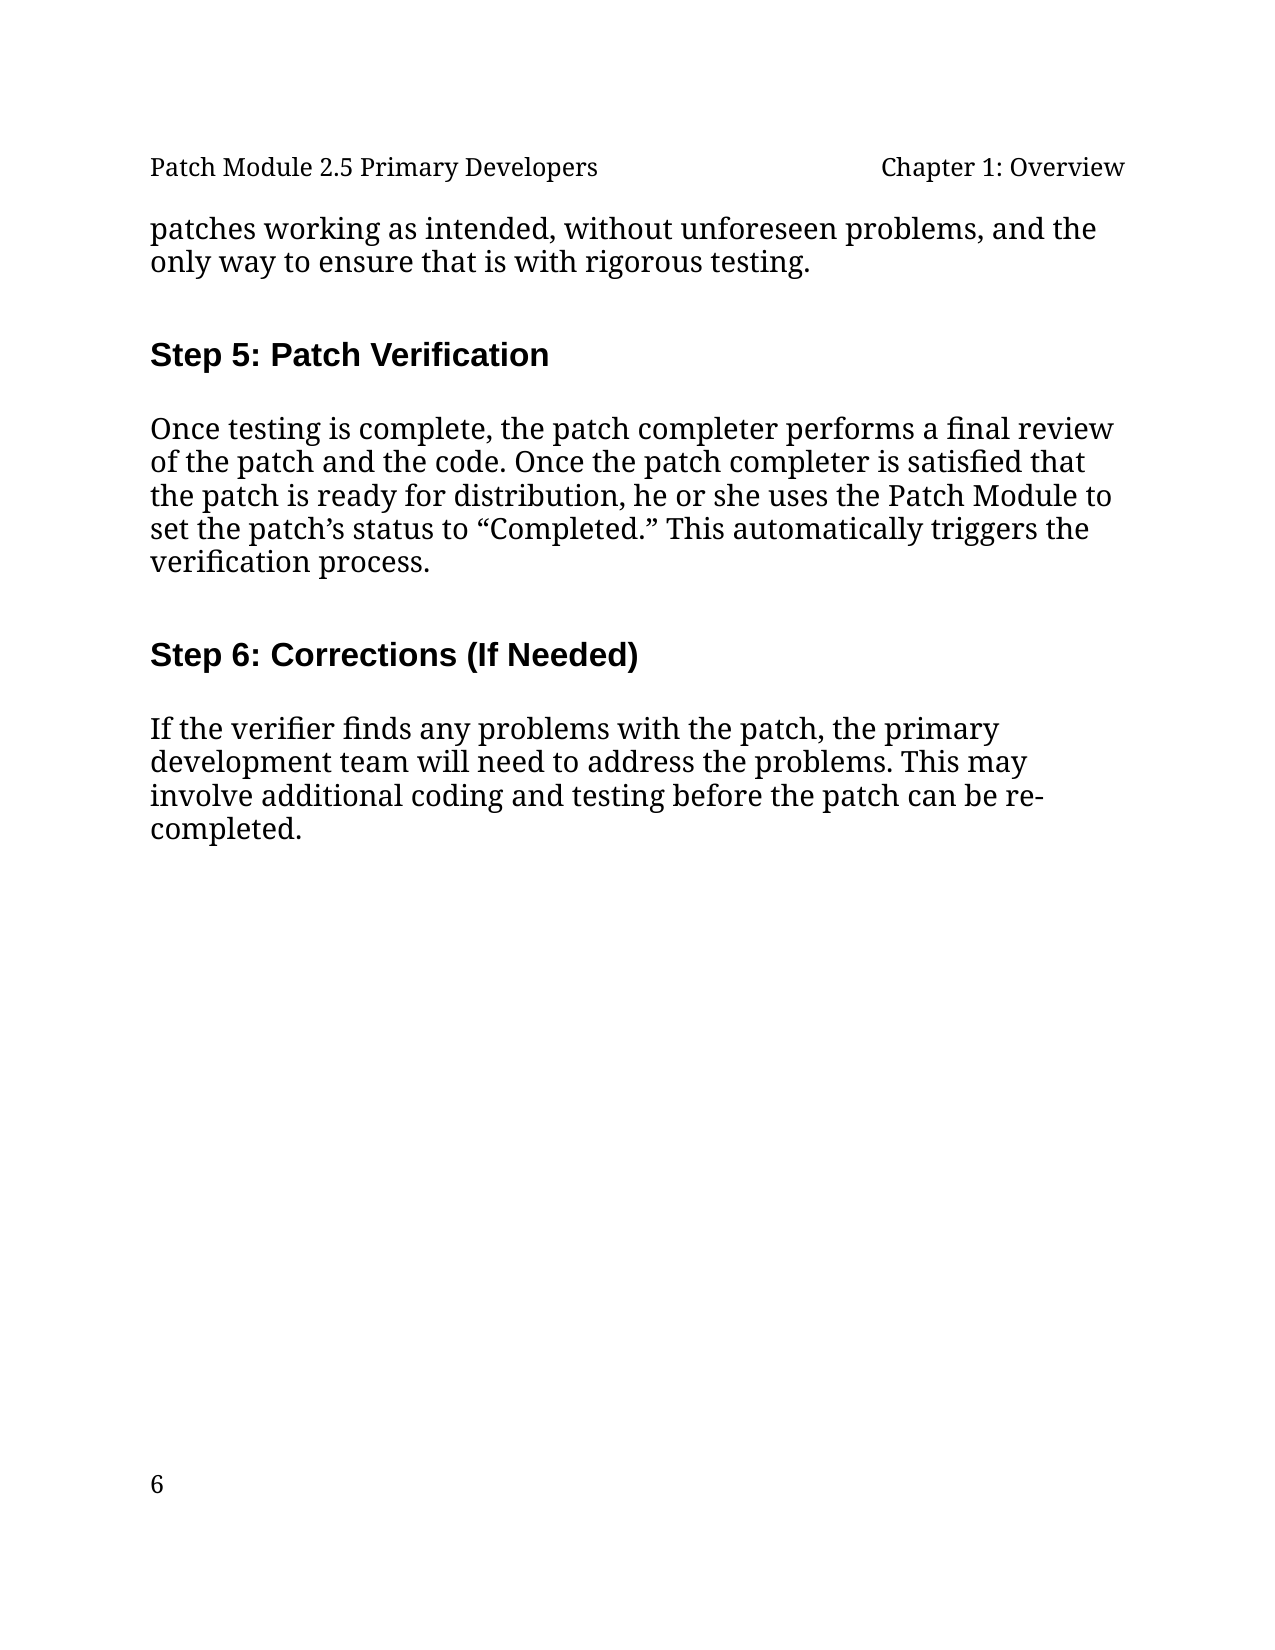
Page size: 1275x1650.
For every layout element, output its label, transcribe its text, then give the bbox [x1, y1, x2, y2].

text Once testing is complete, the patch completer performs a final review of the patch and the code. Once the patch completer is satisfied that the patch is ready for distribution, he or she uses the Patch Module to set the patch’s status to “Completed.” This automatically triggers the verification process. [150, 413, 1125, 579]
text patches working as intended, without unforeseen problems, and the only way to ensure that is with rigorous testing. [150, 213, 1125, 279]
text If the verifier finds any problems with the patch, the primary development team will need to address the problems. This may involve additional coding and testing before the patch can be re-completed. [150, 713, 1125, 846]
subtitle Step 6: Corrections (If Needed) [150, 613, 1125, 679]
subtitle Step 5: Patch Verification [150, 313, 1125, 379]
